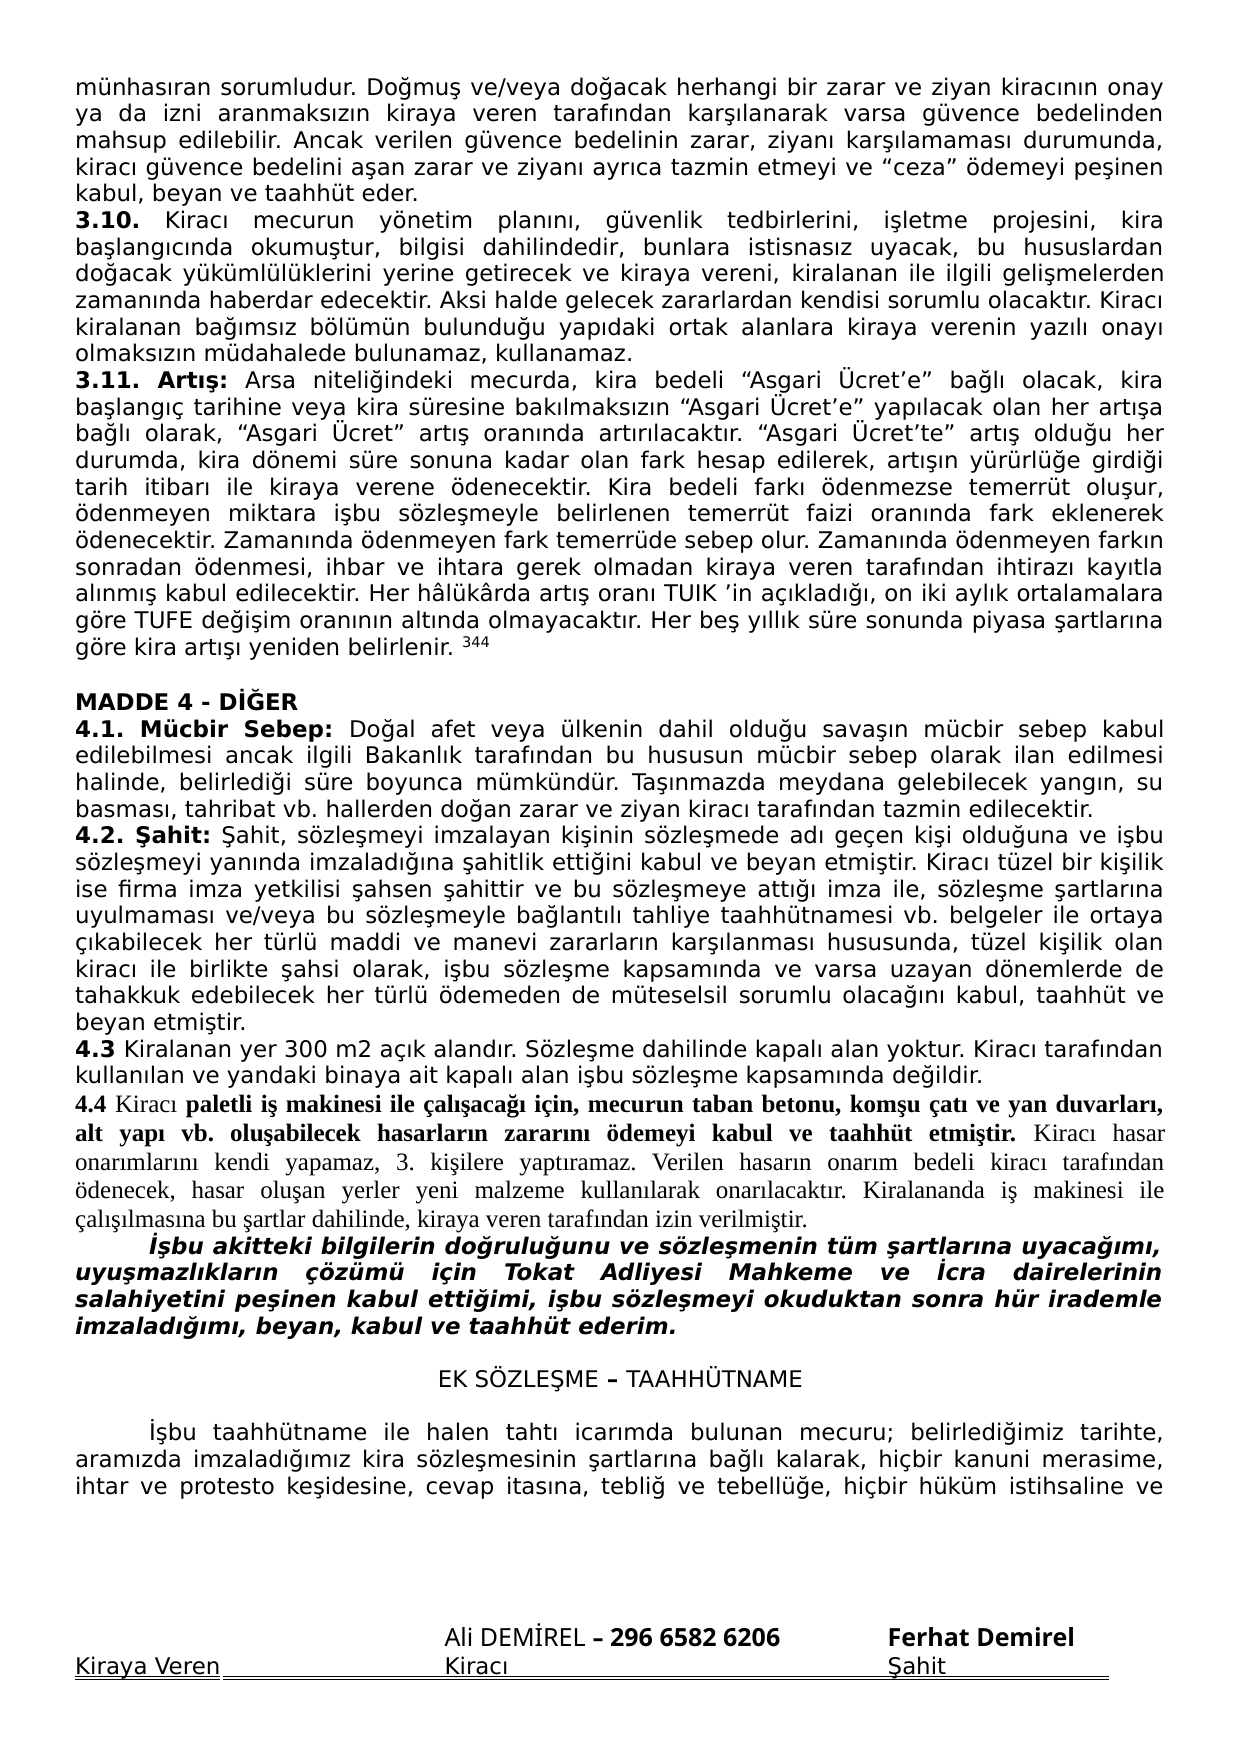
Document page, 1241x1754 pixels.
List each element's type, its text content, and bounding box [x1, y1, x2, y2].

text 4.2. Şahit: Şahit, sözleşmeyi imzalayan kişinin sözleşmede adı geçen kişi olduğuna ve işbu sözleşmeyi yanında imzaladığına şahitlik ettiğini kabul ve beyan etmiştir. Kiracı tüzel bir kişilik ise firma imza yetkilisi şahsen şahittir ve bu sözleşmeye attığı imza ile, sözleşme şartlarına uyulmaması ve/veya bu sözleşmeyle bağlantılı tahliye taahhütnamesi vb. belgeler ile ortaya çıkabilecek her türlü maddi ve manevi zararların karşılanması hususunda, tüzel kişilik olan kiracı ile birlikte şahsi olarak, işbu sözleşme kapsamında ve varsa uzayan dönemlerde de tahakkuk edebilecek her türlü ödemeden de müteselsil sorumlu olacağını kabul, taahhüt ve beyan etmiştir. [75, 822, 1165, 1036]
text İşbu akitteki bilgilerin doğruluğunu ve sözleşmenin tüm şartlarına uyacağımı, uyuşmazlıkların çözümü için Tokat Adliyesi Mahkeme ve İcra dairelerinin salahiyetini peşinen kabul ettiğimi, işbu sözleşmeyi okuduktan sonra hür irademle imzaladığımı, beyan, kabul ve taahhüt ederim. [75, 1233, 1165, 1339]
text 3.10. Kiracı mecurun yönetim planını, güvenlik tedbirlerini, işletme projesini, kira başlangıcında okumuştur, bilgisi dahilindedir, bunlara istisnasız uyacak, bu hususlardan doğacak yükümlülüklerini yerine getirecek ve kiraya vereni, kiralanan ile ilgili gelişmelerden zamanında haberdar edecektir. Aksi halde gelecek zararlardan kendisi sorumlu olacaktır. Kiracı kiralanan bağımsız bölümün bulunduğu yapıdaki ortak alanlara kiraya verenin yazılı onayı olmaksızın müdahalede bulunamaz, kullanamaz. [75, 207, 1165, 367]
text 4.4 Kiracı paletli iş makinesi ile çalışacağı için, mecurun taban betonu, komşu çatı ve yan duvarları, alt yapı vb. oluşabilecek hasarların zararını ödemeyi kabul ve taahhüt etmiştir. Kiracı hasar onarımlarını kendi yapamaz, 3. kişilere yaptıramaz. Verilen hasarın onarım bedeli kiracı tarafından ödenecek, hasar oluşan yerler yeni malzeme kullanılarak onarılacaktır. Kiralananda iş makinesi ile çalışılmasına bu şartlar dahilinde, kiraya veren tarafından izin verilmiştir. [75, 1089, 1165, 1233]
text 4.3 Kiralanan yer 300 m2 açık alandır. Sözleşme dahilinde kapalı alan yoktur. Kiracı tarafından kullanılan ve yandaki binaya ait kapalı alan işbu sözleşme kapsamında değildir. [75, 1036, 1165, 1089]
text münhasıran sorumludur. Doğmuş ve/veya doğacak herhangi bir zarar ve ziyan kiracının onay ya da izni aranmaksızın kiraya veren tarafından karşılanarak varsa güvence bedelinden mahsup edilebilir. Ancak verilen güvence bedelinin zarar, ziyanı karşılamaması durumunda, kiracı güvence bedelini aşan zarar ve ziyanı ayrıca tazmin etmeyi ve “ceza” ödemeyi peşinen kabul, beyan ve taahhüt eder. [75, 74, 1165, 207]
text İşbu taahhütname ile halen tahtı icarımda bulunan mecuru; belirlediğimiz tarihte, aramızda imzaladığımız kira sözleşmesinin şartlarına bağlı kalarak, hiçbir kanuni merasime, ihtar ve protesto keşidesine, cevap itasına, tebliğ ve tebellüğe, hiçbir hüküm istihsaline ve [75, 1419, 1165, 1499]
text 3.11. Artış: Arsa niteliğindeki mecurda, kira bedeli “Asgari Ücret’e” bağlı olacak, kira başlangıç tarihine veya kira süresine bakılmaksızın “Asgari Ücret’e” yapılacak olan her artışa bağlı olarak, “Asgari Ücret” artış oranında artırılacaktır. “Asgari Ücret’te” artış olduğu her durumda, kira dönemi süre sonuna kadar olan fark hesap edilerek, artışın yürürlüğe girdiği tarih itibarı ile kiraya verene ödenecektir. Kira bedeli farkı ödenmezse temerrüt oluşur, ödenmeyen miktara işbu sözleşmeyle belirlenen temerrüt faizi oranında fark eklenerek ödenecektir. Zamanında ödenmeyen fark temerrüde sebep olur. Zamanında ödenmeyen farkın sonradan ödenmesi, ihbar ve ihtara gerek olmadan kiraya veren tarafından ihtirazı kayıtla alınmış kabul edilecektir. Her hâlükârda artış oranı TUIK ’in açıkladığı, on iki aylık ortalamalara göre TUFE değişim oranının altında olmayacaktır. Her beş yıllık süre sonunda piyasa şartlarına göre kira artışı yeniden belirlenir. 344 [75, 367, 1165, 660]
text EK SÖZLEŞME – TAAHHÜTNAME [75, 1366, 1165, 1393]
text MADDE 4 - DİĞER [75, 689, 1165, 716]
text 4.1. Mücbir Sebep: Doğal afet veya ülkenin dahil olduğu savaşın mücbir sebep kabul edilebilmesi ancak ilgili Bakanlık tarafından bu hususun mücbir sebep olarak ilan edilmesi halinde, belirlediği süre boyunca mümkündür. Taşınmazda meydana gelebilecek yangın, su basması, tahribat vb. hallerden doğan zarar ve ziyan kiracı tarafından tazmin edilecektir. [75, 716, 1165, 822]
